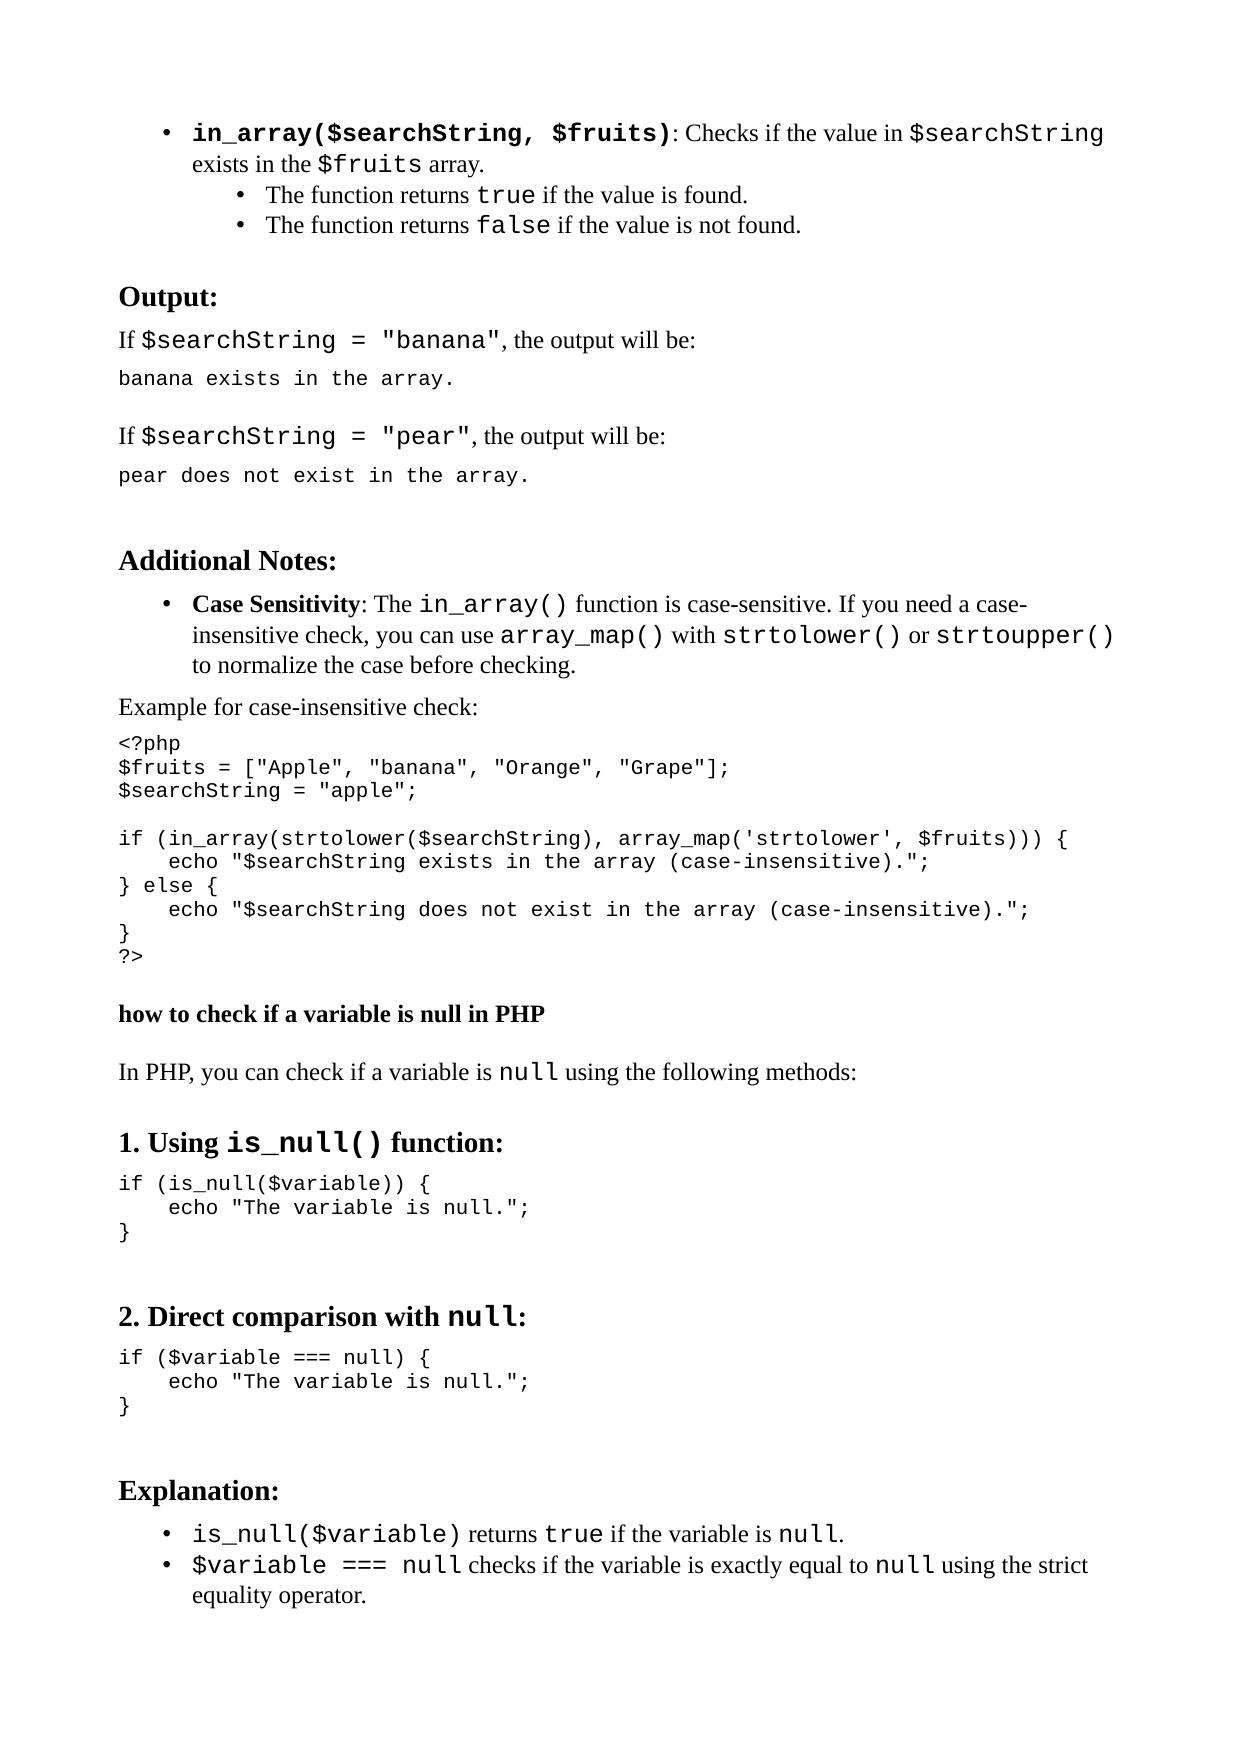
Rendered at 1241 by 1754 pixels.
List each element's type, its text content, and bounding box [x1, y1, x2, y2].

text In PHP, you can check if a variable is null using the following methods: [118, 1057, 1122, 1087]
text } [118, 1395, 1122, 1418]
text <?php [118, 733, 1122, 757]
text $fruits = ["Apple", "banana", "Orange", "Grape"]; [118, 757, 1122, 780]
text pear does not exist in the array. [118, 465, 1122, 488]
text how to check if a variable is null in PHP [118, 999, 1122, 1028]
text echo "$searchString exists in the array (case-insensitive)."; [118, 851, 1122, 875]
text $searchString = "apple"; [118, 780, 1122, 804]
list The function returns false if the value is not found. [236, 211, 1122, 241]
text banana exists in the array. [118, 368, 1122, 392]
text if (in_array(strtolower($searchString), array_map('strtolower', $fruits))) { [118, 828, 1122, 851]
text ?> [118, 946, 1122, 969]
text } else { [118, 875, 1122, 899]
subtitle 2. Direct comparison with null: [118, 1299, 1122, 1335]
subtitle 1. Using is_null() function: [118, 1125, 1122, 1161]
subtitle Output: [118, 279, 1122, 312]
text echo "The variable is null."; [118, 1371, 1122, 1395]
list $variable === null checks if the variable is exactly equal to null using the strict equality operator. [162, 1550, 1122, 1609]
list is_null($variable) returns true if the variable is null. [162, 1519, 1122, 1550]
subtitle Additional Notes: [118, 543, 1122, 576]
text } [118, 922, 1122, 946]
list The function returns true if the value is found. [236, 180, 1122, 211]
text Example for case-insensitive check: [118, 692, 1122, 721]
subtitle Explanation: [118, 1473, 1122, 1506]
text if ($variable === null) { [118, 1347, 1122, 1371]
text if (is_null($variable)) { [118, 1173, 1122, 1197]
list Case Sensitivity: The in_array() function is case-sensitive. If you need a case-insensitive check, you can use array_map() with strtolower() or strtoupper() to normalize the case before checking. [162, 589, 1122, 679]
text echo "$searchString does not exist in the array (case-insensitive)."; [118, 899, 1122, 922]
text If $searchString = "banana", the output will be: [118, 325, 1122, 356]
text If $searchString = "pear", the output will be: [118, 421, 1122, 452]
list in_array($searchString, $fruits): Checks if the value in $searchString exists in the $fruits array. [162, 118, 1122, 180]
text } [118, 1221, 1122, 1244]
text echo "The variable is null."; [118, 1197, 1122, 1221]
